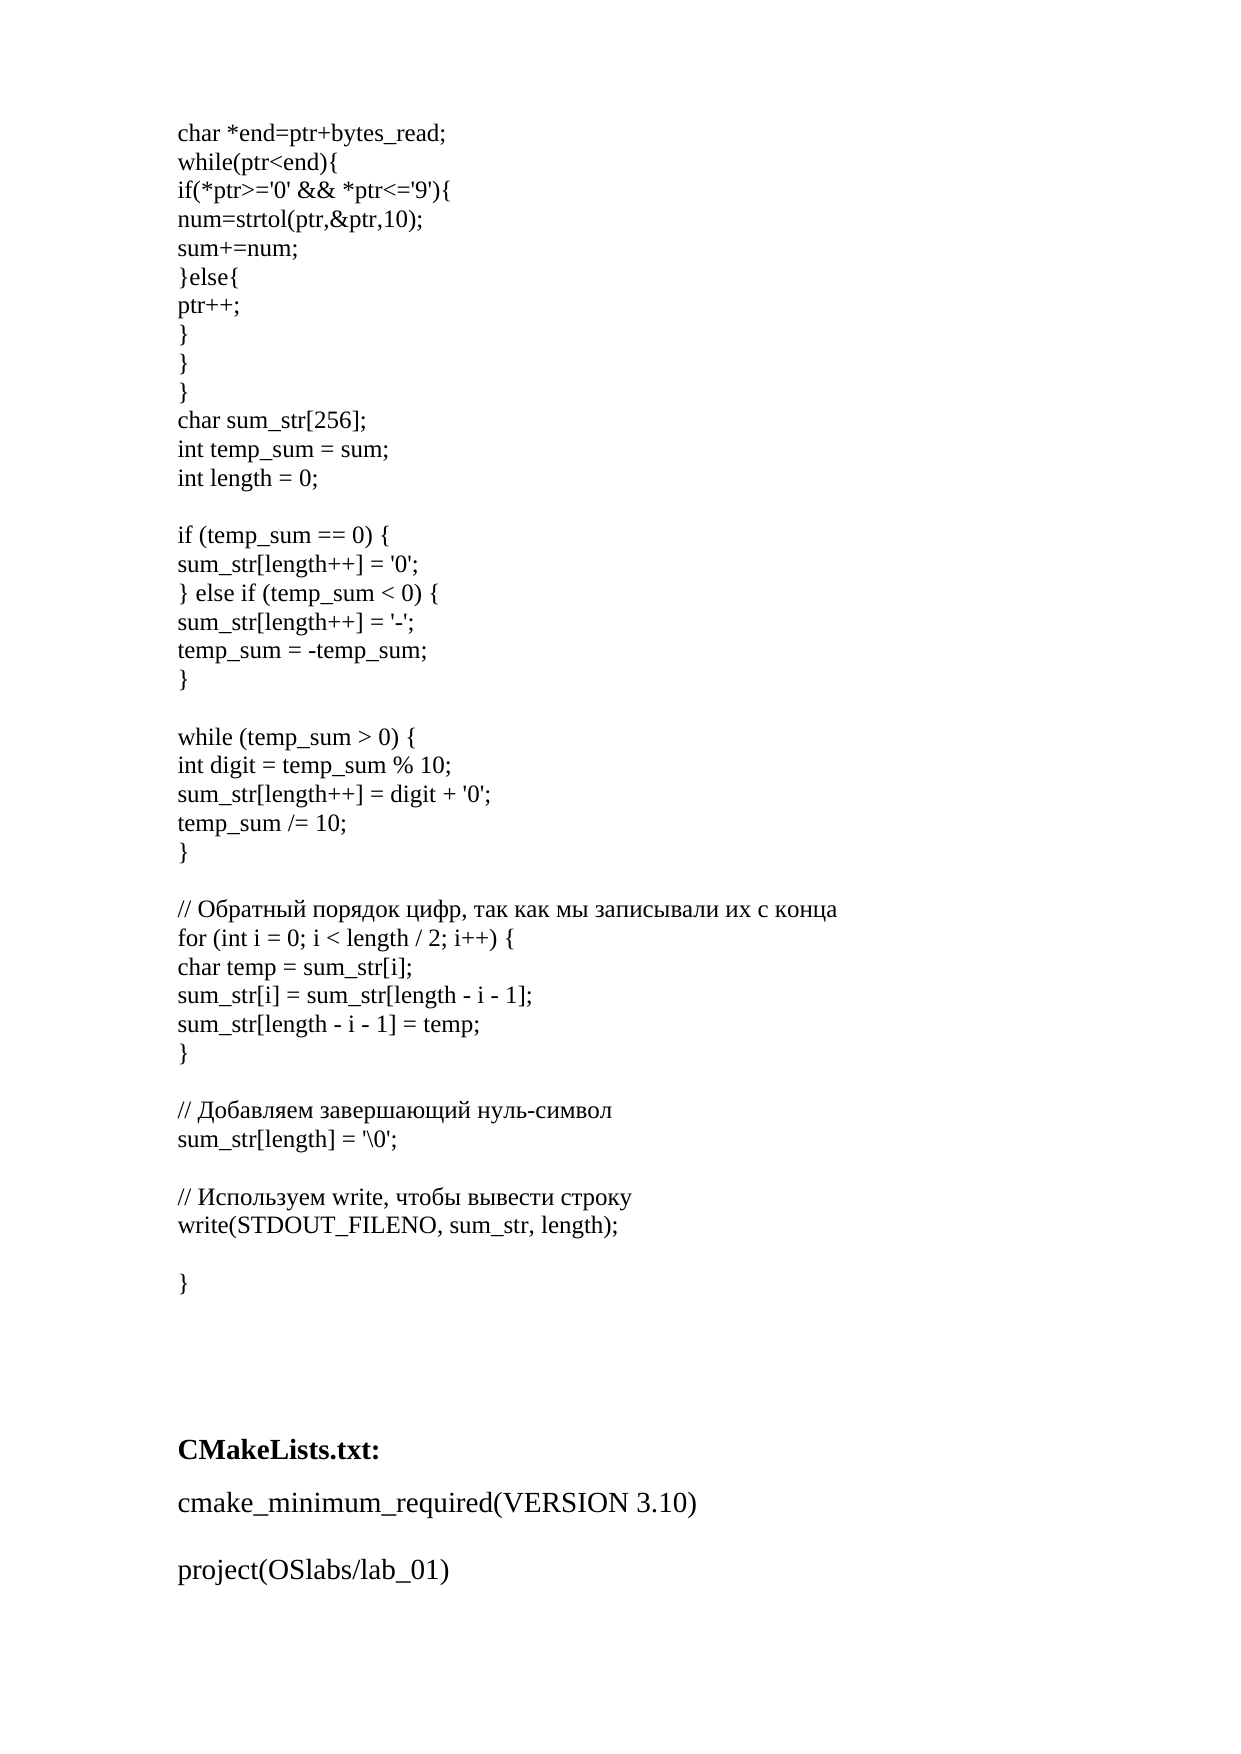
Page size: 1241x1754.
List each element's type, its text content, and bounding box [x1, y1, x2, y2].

text CMakeLists.txt: [177, 1432, 1152, 1466]
text // Добавляем завершающий нуль-символ [177, 1096, 1152, 1124]
text ptr++; [177, 291, 1152, 319]
text sum_str[length++] = digit + '0'; [177, 779, 1152, 808]
text char temp = sum_str[i]; [177, 952, 1152, 981]
text // Обратный порядок цифр, так как мы записывали их с конца [177, 894, 1152, 923]
text } [177, 348, 1152, 377]
text char *end=ptr+bytes_read; [177, 118, 1152, 147]
text sum_str[i] = sum_str[length - i - 1]; [177, 981, 1152, 1009]
text int length = 0; [177, 463, 1152, 492]
text if(*ptr>='0' && *ptr<='9'){ [177, 176, 1152, 204]
text temp_sum = -temp_sum; [177, 636, 1152, 664]
text write(STDOUT_FILENO, sum_str, length); [177, 1211, 1152, 1239]
text for (int i = 0; i < length / 2; i++) { [177, 923, 1152, 952]
text sum+=num; [177, 233, 1152, 262]
text } [177, 1268, 1152, 1297]
text } [177, 664, 1152, 693]
text sum_str[length - i - 1] = temp; [177, 1009, 1152, 1038]
text sum_str[length++] = '-'; [177, 607, 1152, 636]
text if (temp_sum == 0) { [177, 521, 1152, 549]
text } [177, 319, 1152, 348]
text char sum_str[256]; [177, 406, 1152, 434]
text num=strtol(ptr,&ptr,10); [177, 204, 1152, 233]
text while (temp_sum > 0) { [177, 722, 1152, 751]
text project(OSlabs/lab_01) [177, 1552, 1152, 1586]
text } [177, 1038, 1152, 1067]
text } [177, 837, 1152, 866]
text // Используем write, чтобы вывести строку [177, 1182, 1152, 1211]
text sum_str[length] = '\0'; [177, 1124, 1152, 1153]
text } [177, 377, 1152, 406]
text temp_sum /= 10; [177, 808, 1152, 837]
text sum_str[length++] = '0'; [177, 549, 1152, 578]
text }else{ [177, 262, 1152, 291]
text int digit = temp_sum % 10; [177, 751, 1152, 779]
text } else if (temp_sum < 0) { [177, 578, 1152, 607]
text while(ptr<end){ [177, 147, 1152, 176]
text int temp_sum = sum; [177, 434, 1152, 463]
text cmake_minimum_required(VERSION 3.10) [177, 1485, 1152, 1519]
